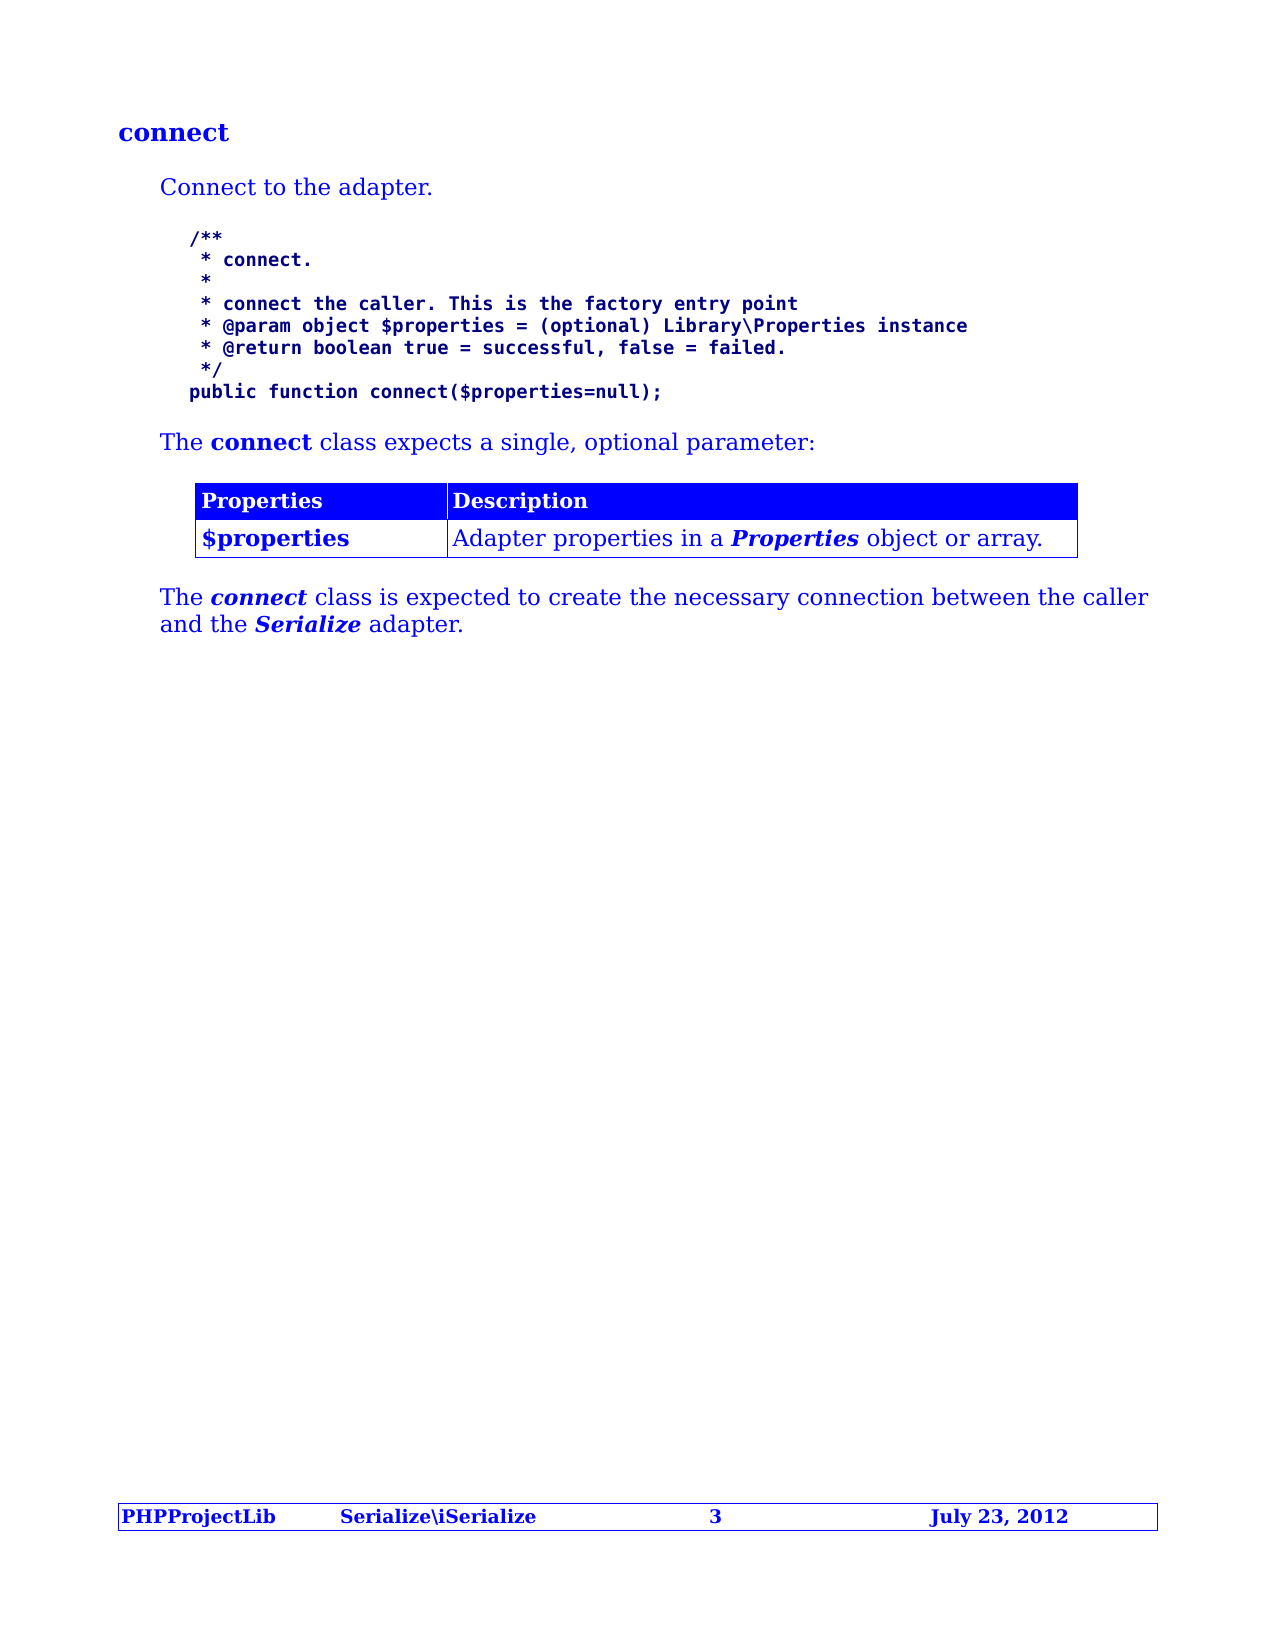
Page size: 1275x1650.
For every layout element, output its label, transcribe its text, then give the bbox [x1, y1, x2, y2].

list */ [189, 359, 1157, 381]
list * @return boolean true = successful, false = failed. [189, 337, 1157, 359]
text Connect to the adapter. [159, 174, 1157, 201]
list * [189, 271, 1157, 293]
list * @param object $properties = (optional) Library\Properties instance [189, 315, 1157, 337]
title connect [118, 118, 1157, 147]
table_header Properties [196, 484, 447, 519]
table_cell $properties [196, 520, 447, 557]
table_header Description [448, 484, 1077, 519]
list /** [189, 227, 1157, 249]
text The connect class expects a single, optional parameter: [159, 429, 1157, 456]
list * connect the caller. This is the factory entry point [189, 293, 1157, 315]
list * connect. [189, 249, 1157, 271]
table_cell Adapter properties in a Properties object or array. [448, 520, 1077, 557]
list public function connect($properties=null); [189, 381, 1157, 402]
text The connect class is expected to create the necessary connection between the caller and the Serialize adapter. [159, 584, 1157, 637]
